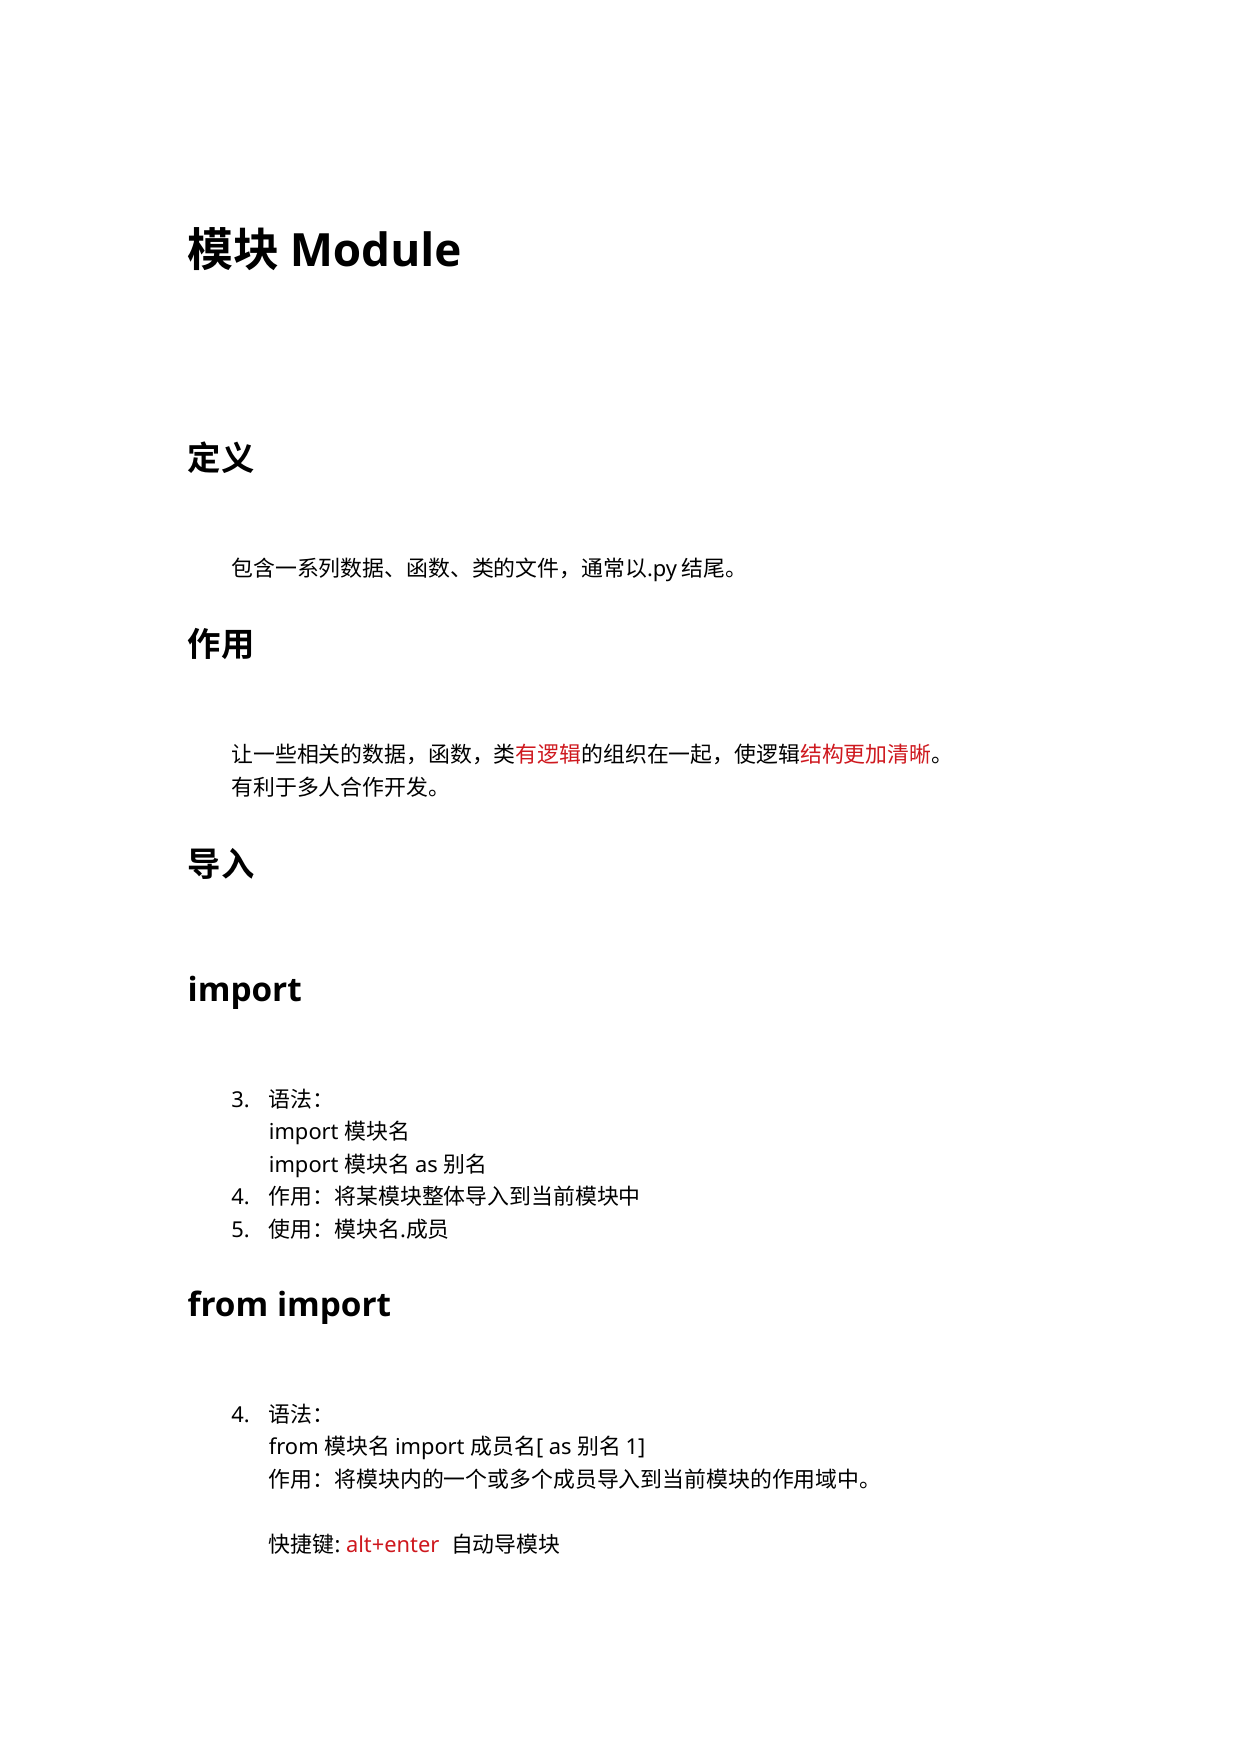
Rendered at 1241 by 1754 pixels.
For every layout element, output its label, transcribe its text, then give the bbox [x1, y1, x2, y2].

subtitle 作用 [187, 610, 1053, 675]
list 语法： [231, 1081, 1053, 1114]
subtitle 定义 [187, 423, 1053, 488]
subtitle from import [187, 1271, 1053, 1336]
list 语法： [231, 1396, 1053, 1429]
text 让一些相关的数据，函数，类有逻辑的组织在一起，使逻辑结构更加清晰。 [231, 737, 1053, 769]
text 有利于多人合作开发。 [231, 769, 1053, 802]
list from 模块名 import 成员名[ as 别名1] [269, 1429, 1053, 1461]
list 使用：模块名.成员 [231, 1211, 1053, 1244]
list import 模块名 as 别名 [269, 1146, 1053, 1179]
list 作用：将某模块整体导入到当前模块中 [231, 1179, 1053, 1211]
list 快捷键: alt+enter 自动导模块 [269, 1526, 1053, 1559]
text 包含一系列数据、函数、类的文件，通常以.py结尾。 [231, 550, 1053, 583]
list 作用：将模块内的一个或多个成员导入到当前模块的作用域中。 [269, 1461, 1053, 1494]
list import 模块名 [269, 1114, 1053, 1146]
subtitle 导入 [187, 829, 1053, 894]
subtitle import [187, 956, 1053, 1021]
subtitle 模块 Module [187, 197, 1053, 295]
